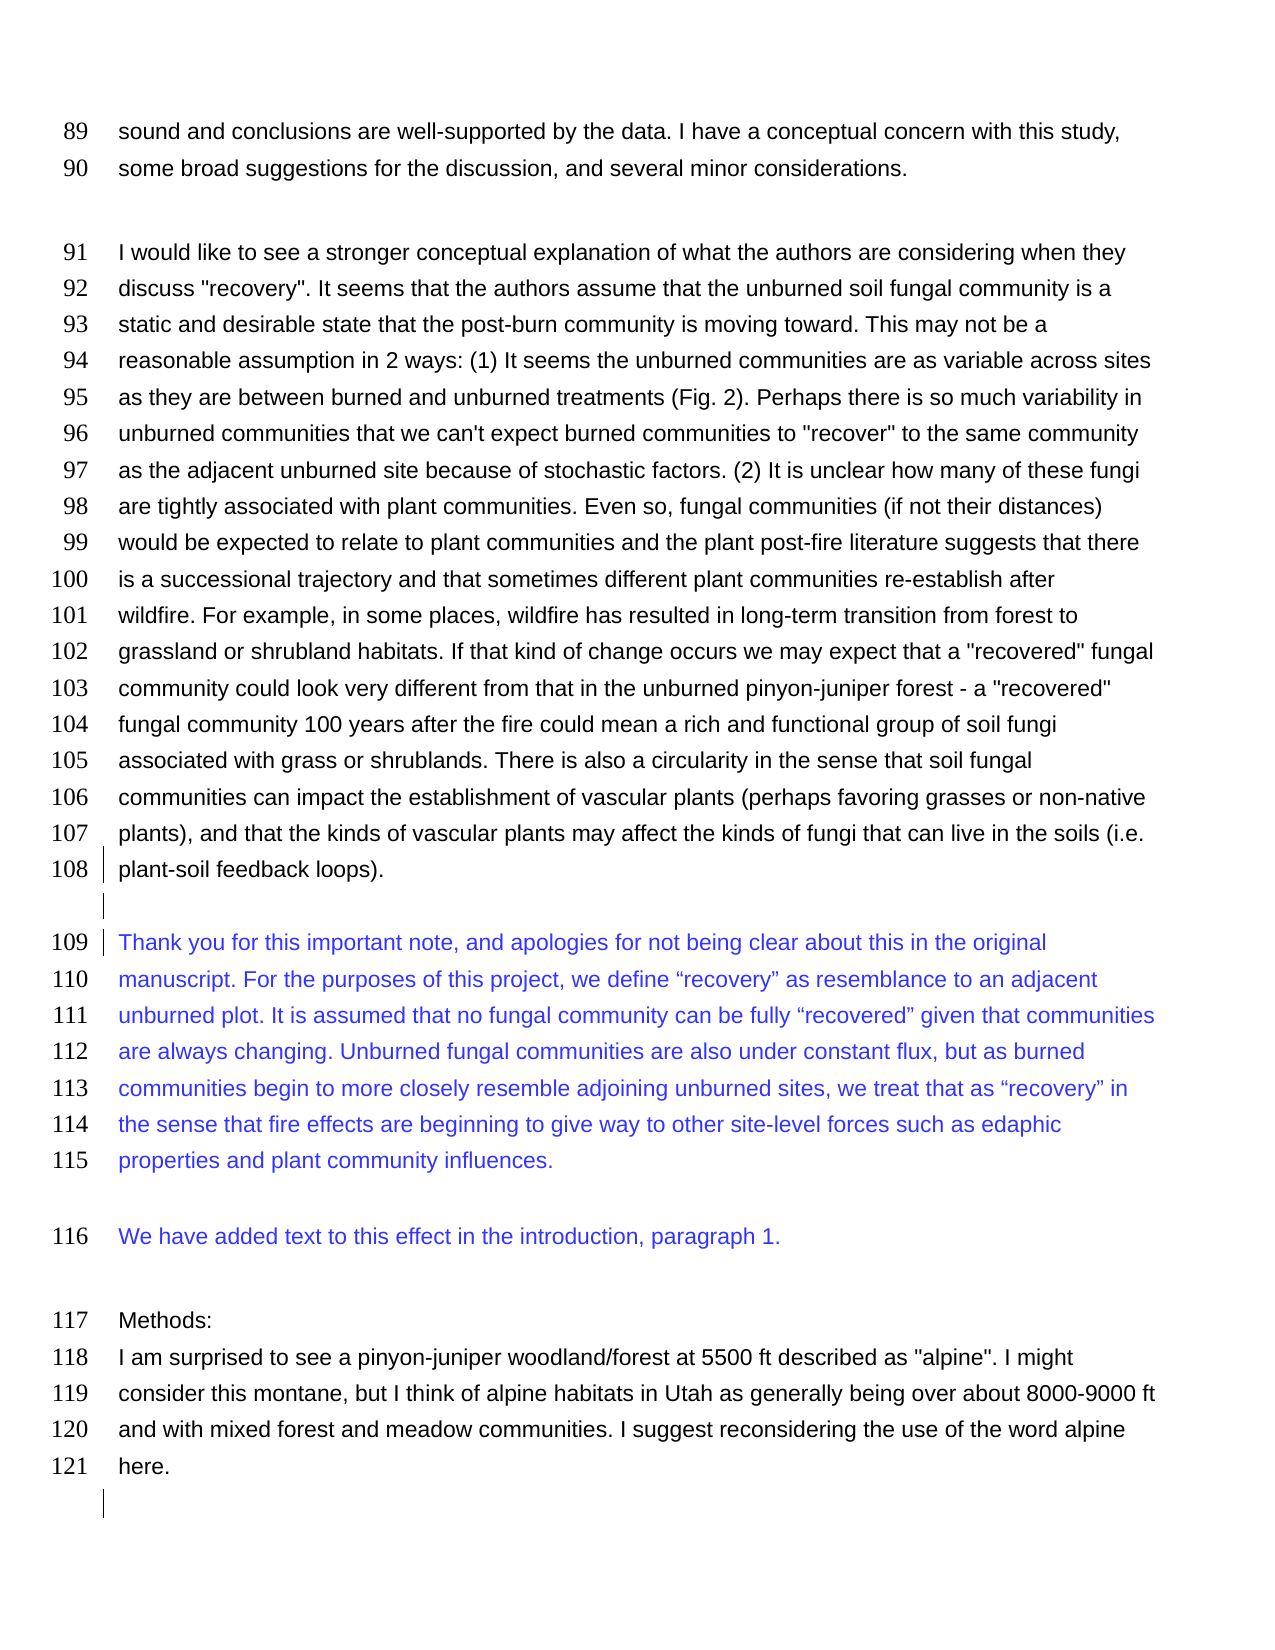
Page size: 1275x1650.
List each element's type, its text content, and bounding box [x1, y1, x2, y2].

text sound and conclusions are well-supported by the data. I have a conceptual concern with this study, some broad suggestions for the discussion, and several minor considerations. [118, 118, 1157, 181]
text We have added text to this effect in the introduction, paragraph 1. [118, 1223, 1157, 1249]
text I would like to see a stronger conceptual explanation of what the authors are considering when they discuss "recovery". It seems that the authors assume that the unburned soil fungal community is a static and desirable state that the post-burn community is moving toward. This may not be a reasonable assumption in 2 ways: (1) It seems the unburned communities are as variable across sites as they are between burned and unburned treatments (Fig. 2). Perhaps there is so much variability in unburned communities that we can't expect burned communities to "recover" to the same community as the adjacent unburned site because of stochastic factors. (2) It is unclear how many of these fungi are tightly associated with plant communities. Even so, fungal communities (if not their distances) would be expected to relate to plant communities and the plant post-fire literature suggests that there is a successional trajectory and that sometimes different plant communities re-establish after [118, 238, 1157, 592]
text wildfire. For example, in some places, wildfire has resulted in long-term transition from forest to grassland or shrubland habitats. If that kind of change occurs we may expect that a "recovered" fungal community could look very different from that in the unburned pinyon-juniper forest - a "recovered" fungal community 100 years after the fire could mean a rich and functional group of soil fungi associated with grass or shrublands. There is also a circularity in the sense that soil fungal communities can impact the establishment of vascular plants (perhaps favoring grasses or non-native plants), and that the kinds of vascular plants may affect the kinds of fungi that can live in the soils (i.e. plant-soil feedback loops). [118, 602, 1157, 883]
text Methods: [118, 1307, 1157, 1333]
text I am surprised to see a pinyon-juniper woodland/forest at 5500 ft described as "alpine". I might consider this montane, but I think of alpine habitats in Utah as generally being over about 8000-9000 ft and with mixed forest and meadow communities. I suggest reconsidering the use of the word alpine here. [118, 1343, 1157, 1479]
text Thank you for this important note, and apologies for not being clear about this in the original manuscript. For the purposes of this project, we define “recovery” as resemblance to an adjacent unburned plot. It is assumed that no fungal community can be fully “recovered” given that communities are always changing. Unburned fungal communities are also under constant flux, but as burned communities begin to more closely resemble adjoining unburned sites, we treat that as “recovery” in the sense that fire effects are beginning to give way to other site-level forces such as edaphic properties and plant community influences. [118, 929, 1157, 1174]
